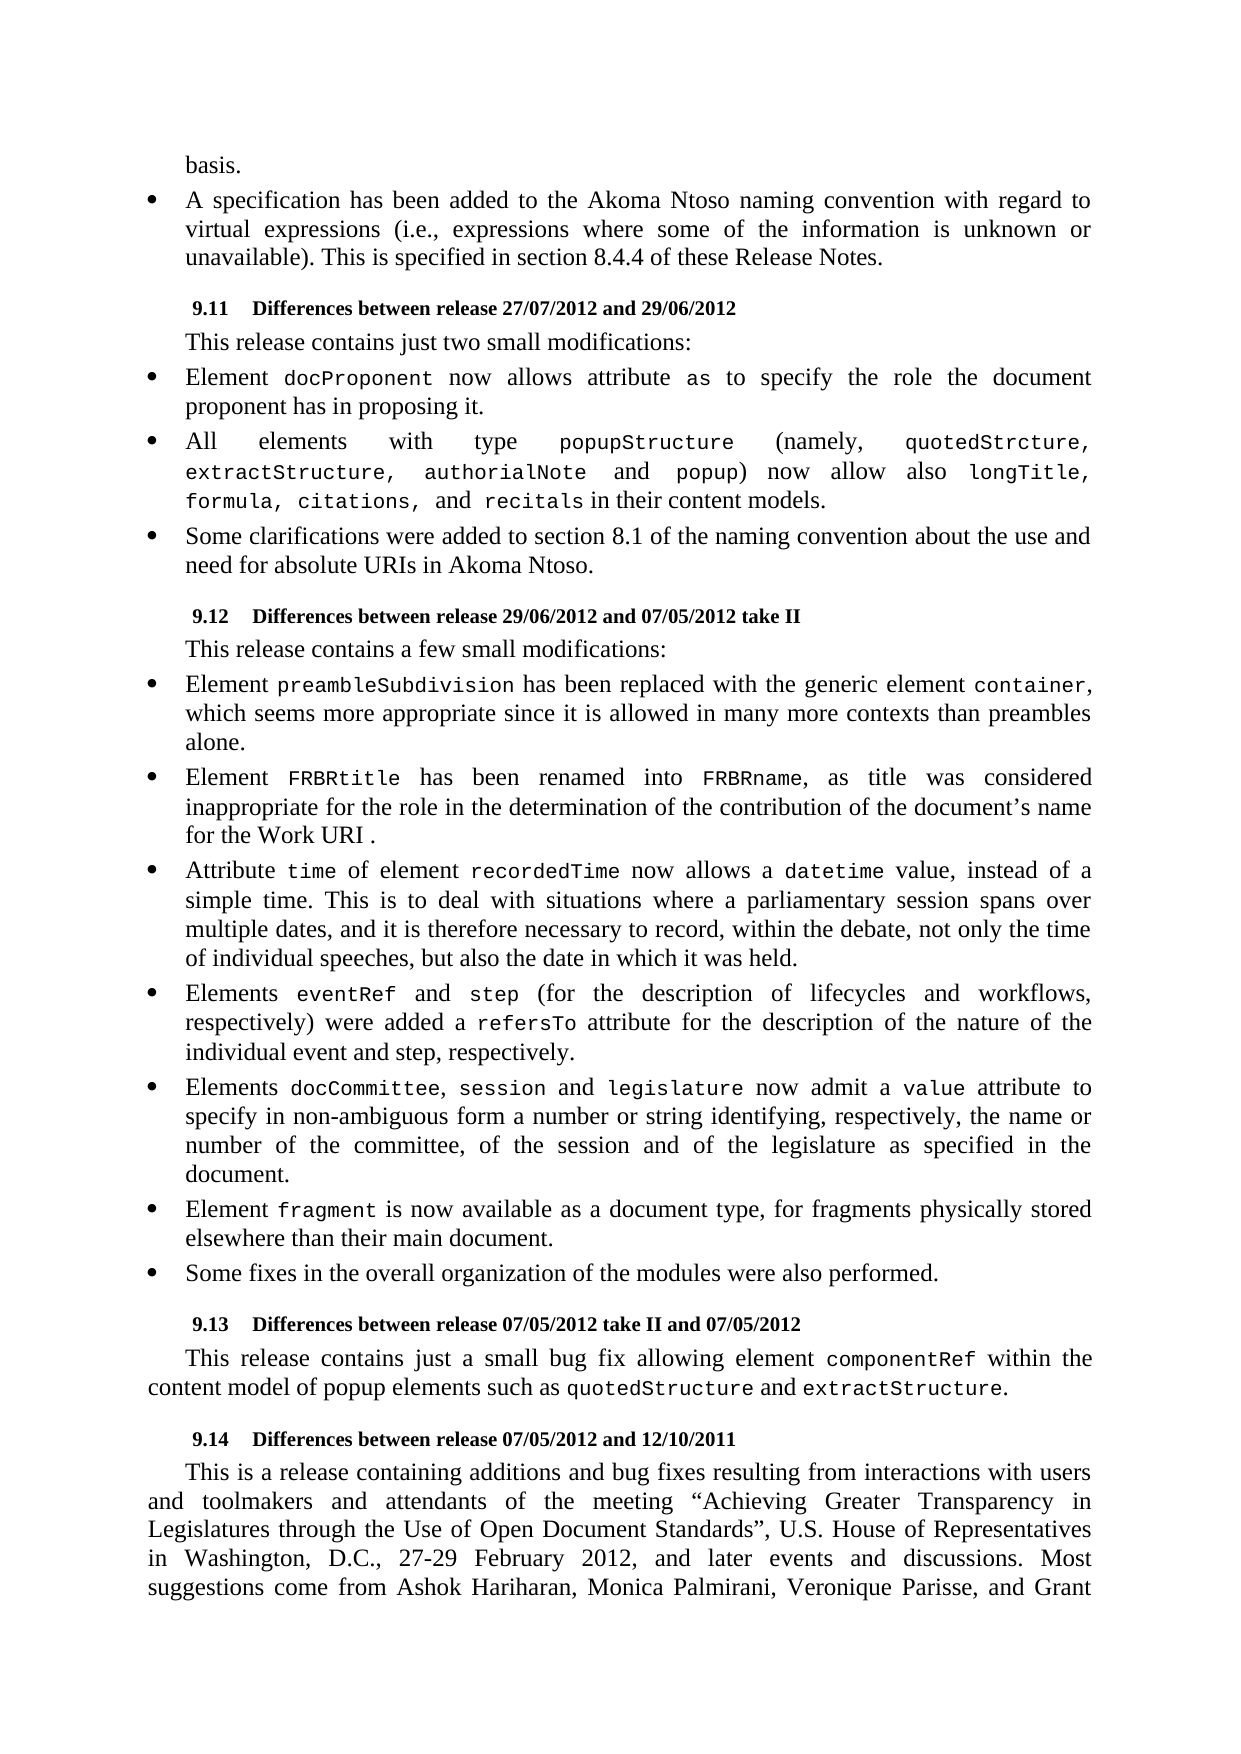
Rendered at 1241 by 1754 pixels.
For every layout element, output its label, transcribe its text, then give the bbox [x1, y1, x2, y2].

list Element docProponent now allows attribute as to specify the role the document proponent has in proposing it. [148, 362, 1092, 420]
list Some fixes in the overall organization of the modules were also performed. [148, 1258, 1092, 1287]
list All elements with type popupStructure (namely, quotedStrcture, extractStructure, authorialNote and popup) now allow also longTitle, formula, citations, and recitals in their content models. [148, 426, 1092, 515]
list Elements docCommittee, session and legislature now admit a value attribute to specify in non-ambiguous form a number or string identifying, respectively, the name or number of the committee, of the session and of the legislature as specified in the document. [148, 1072, 1092, 1188]
list Element fragment is now available as a document type, for fragments physically stored elsewhere than their main document. [148, 1194, 1092, 1252]
text This release contains just two small modifications: [148, 327, 1092, 355]
text This is a release containing additions and bug fixes resulting from interactions with users and toolmakers and attendants of the meeting “Achieving Greater Transparency in Legislatures through the Use of Open Document Standards”, U.S. House of Representatives in Washington, D.C., 27-29 February 2012, and later events and discussions. Most suggestions come from Ashok Hariharan, Monica Palmirani, Veronique Parisse, and Grant [148, 1457, 1092, 1601]
text This release contains just a small bug fix allowing element componentRef within the content model of popup elements such as quotedStructure and extractStructure. [148, 1343, 1092, 1402]
list Attribute time of element recordedTime now allows a datetime value, instead of a simple time. This is to deal with situations where a parliamentary session spans over multiple dates, and it is therefore necessary to record, within the debate, not only the time of individual speeches, but also the date in which it was held. [148, 856, 1092, 971]
list basis. [148, 150, 1092, 179]
subtitle Differences between release 07/05/2012 take II and 07/05/2012 [192, 1312, 1092, 1336]
list Some clarifications were added to section 8.1 of the naming convention about the use and need for absolute URIs in Akoma Ntoso. [148, 521, 1092, 579]
text This release contains a few small modifications: [148, 634, 1092, 663]
subtitle Differences between release 07/05/2012 and 12/10/2011 [192, 1427, 1092, 1451]
list Elements eventRef and step (for the description of lifecycles and workflows, respectively) were added a refersTo attribute for the description of the nature of the individual event and step, respectively. [148, 978, 1092, 1066]
subtitle Differences between release 29/06/2012 and 07/05/2012 take II [192, 604, 1092, 628]
list Element preambleSubdivision has been replaced with the generic element container, which seems more appropriate since it is allowed in many more contexts than preambles alone. [148, 669, 1092, 756]
list A specification has been added to the Akoma Ntoso naming convention with regard to virtual expressions (i.e., expressions where some of the information is unknown or unavailable). This is specified in section 8.4.4 of these Release Notes. [148, 185, 1092, 271]
list Element FRBRtitle has been renamed into FRBRname, as title was considered inappropriate for the role in the determination of the contribution of the document’s name for the Work URI . [148, 762, 1092, 849]
subtitle Differences between release 27/07/2012 and 29/06/2012 [192, 296, 1092, 320]
